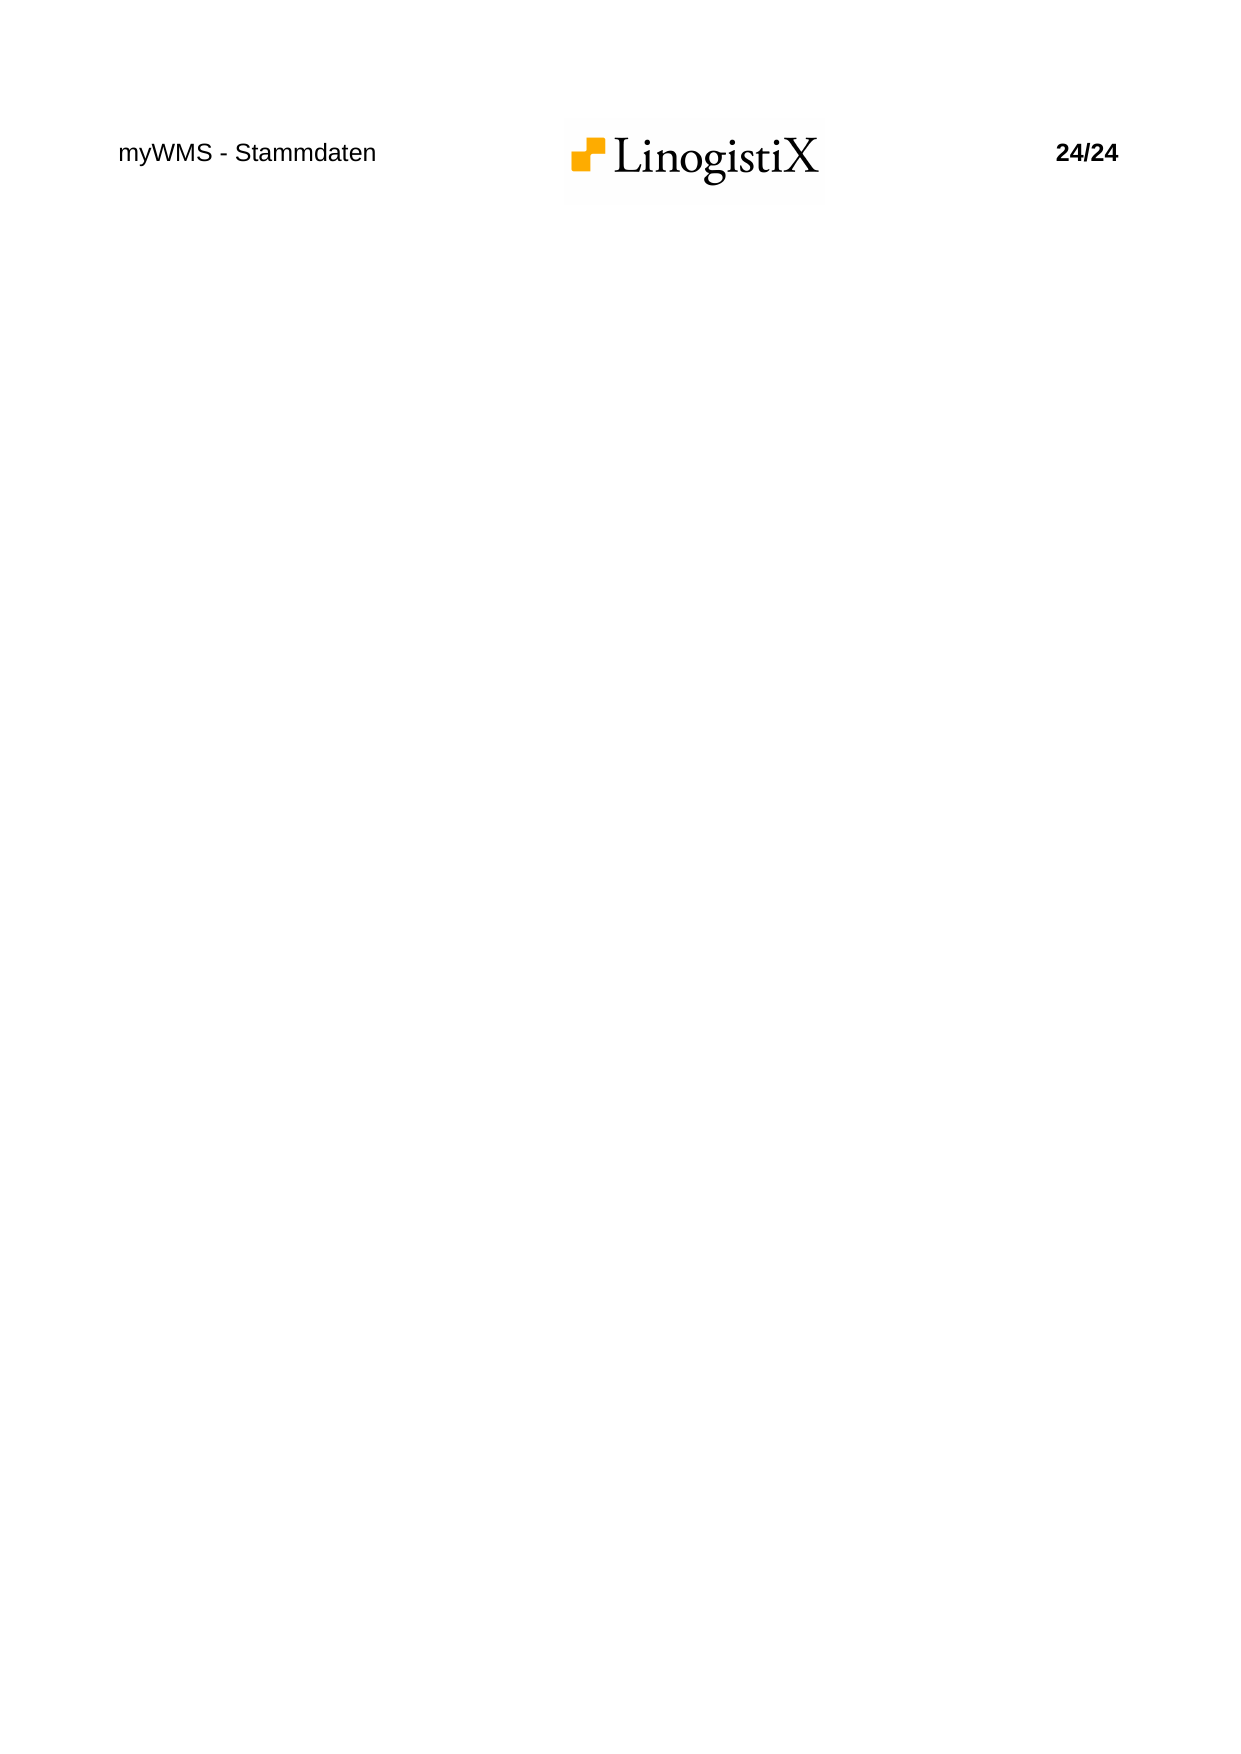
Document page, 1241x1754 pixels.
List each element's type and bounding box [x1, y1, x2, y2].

picture [564, 118, 825, 205]
